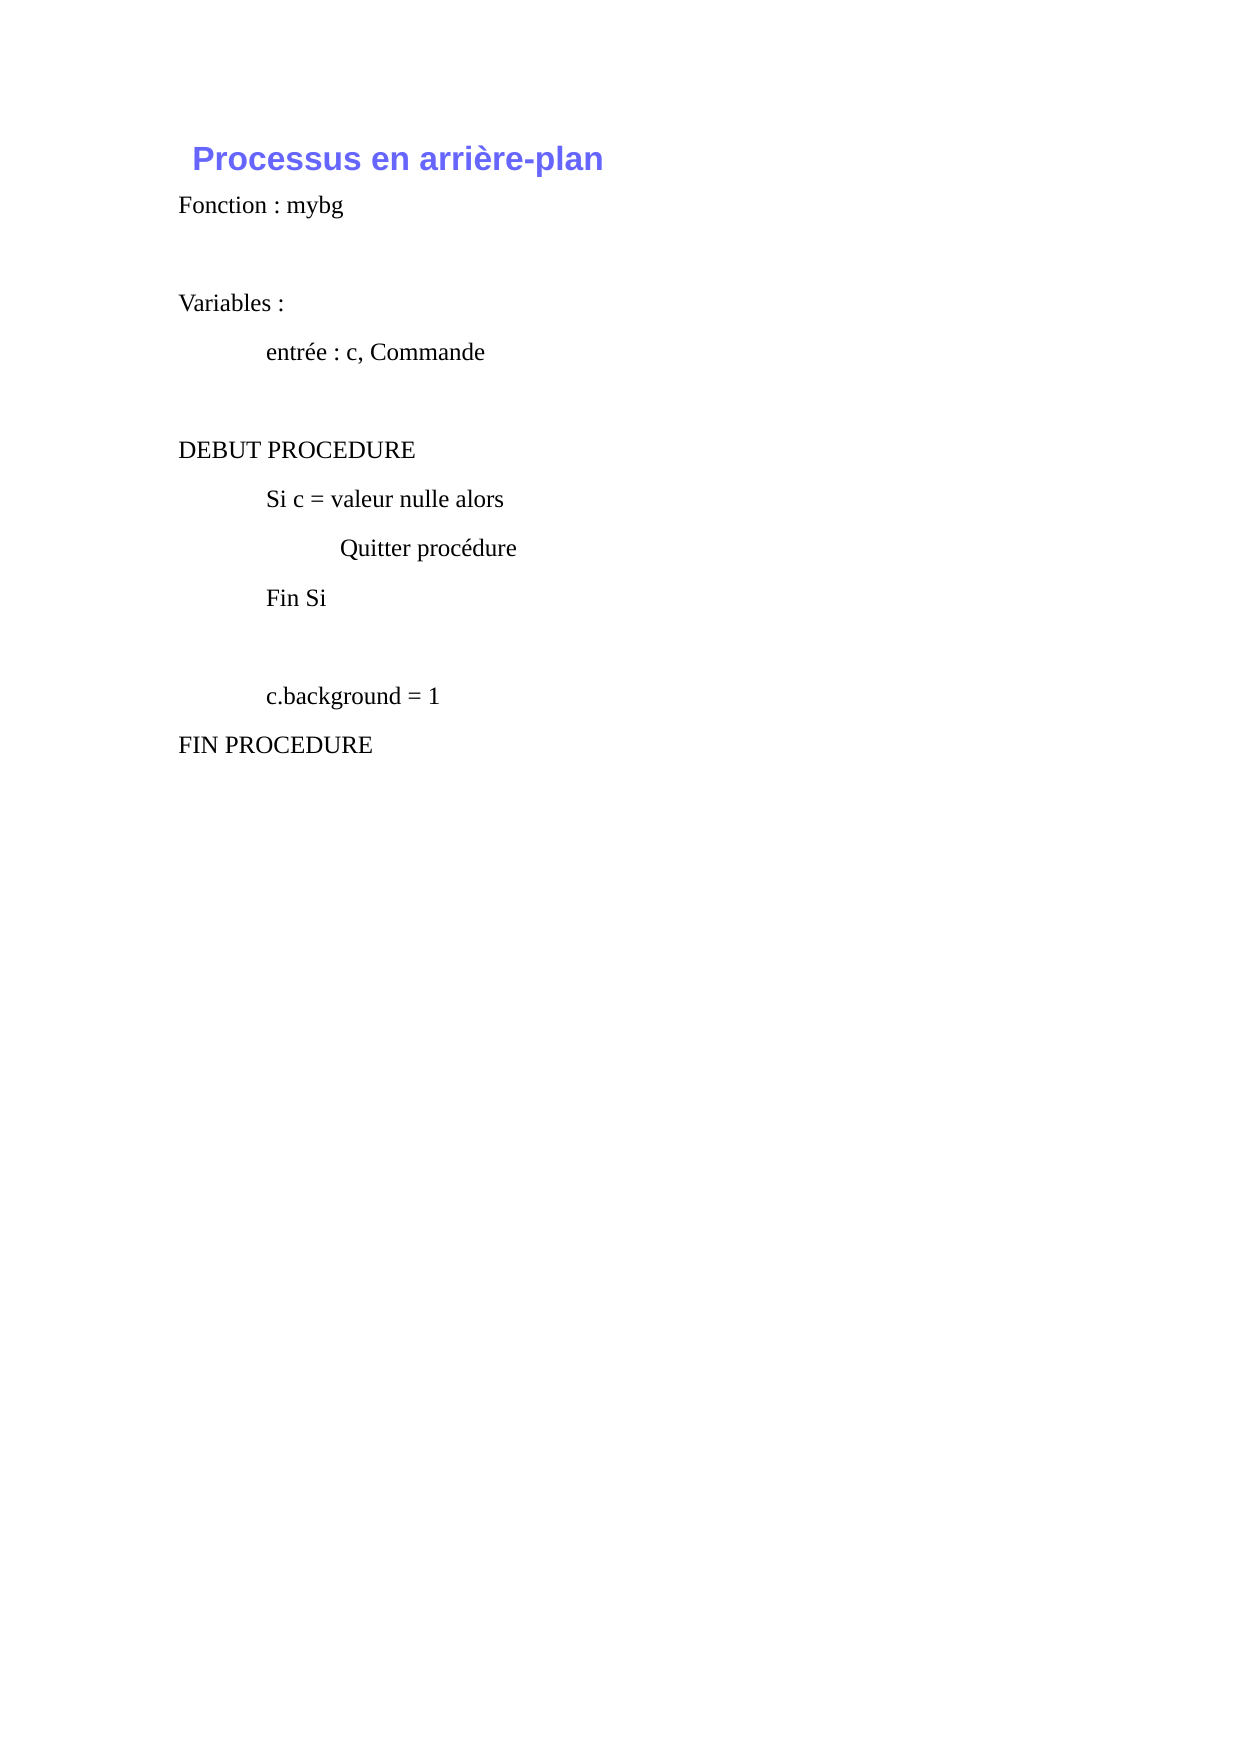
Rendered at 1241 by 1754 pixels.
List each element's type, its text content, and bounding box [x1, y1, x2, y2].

text entrée : c, Commande [118, 337, 1122, 366]
subtitle Processus en arrière-plan [118, 139, 1122, 178]
text Variables : [118, 288, 1122, 317]
text Fin Si [118, 583, 1122, 611]
text Si c = valeur nulle alors [118, 484, 1122, 513]
text FIN PROCEDURE [118, 730, 1122, 758]
text Quitter procédure [118, 533, 1122, 562]
text Fonction : mybg [118, 190, 1122, 219]
text DEBUT PROCEDURE [118, 435, 1122, 464]
text c.background = 1 [118, 681, 1122, 709]
